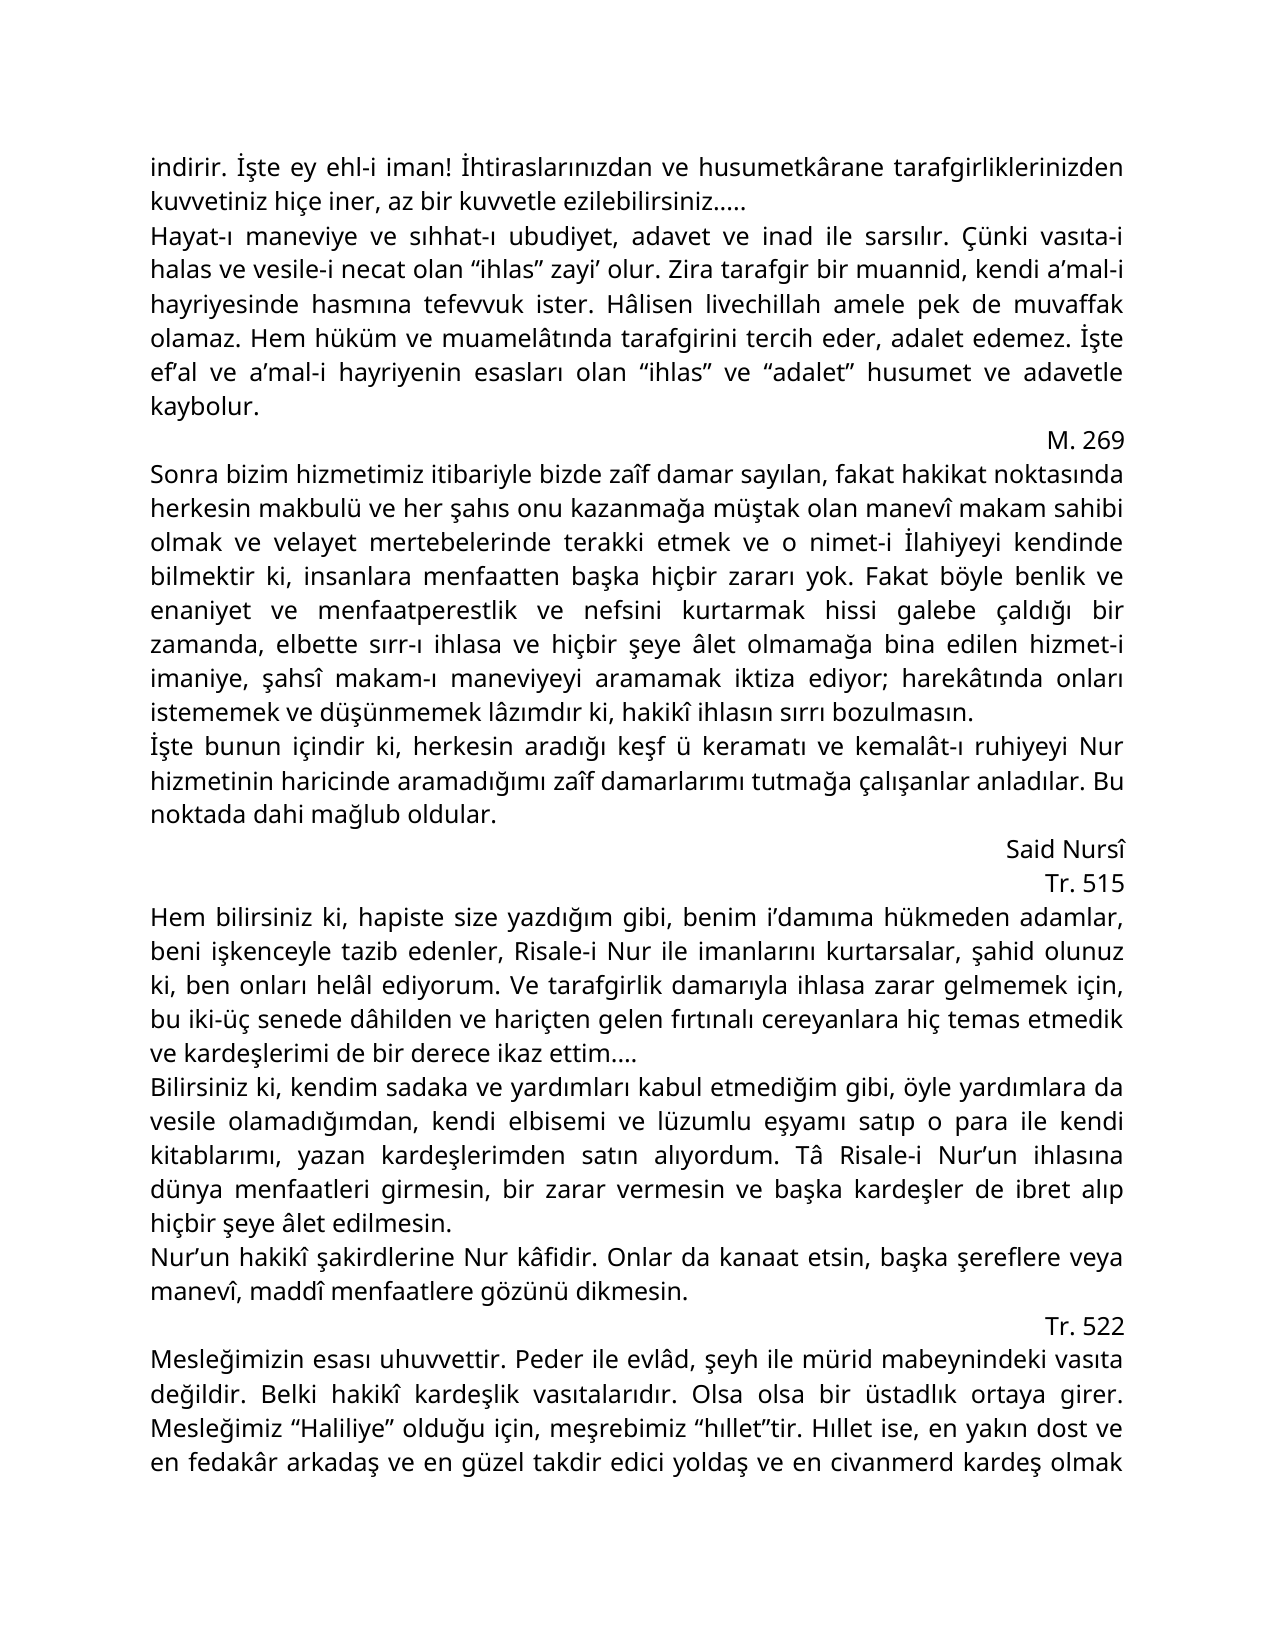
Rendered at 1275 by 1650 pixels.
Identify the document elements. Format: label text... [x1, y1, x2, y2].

text Tr. 515 [150, 865, 1125, 899]
text Bilirsiniz ki, kendim sadaka ve yardımları kabul etmediğim gibi, öyle yardımlara da vesile olamadığımdan, kendi elbisemi ve lüzumlu eşyamı satıp o para ile kendi kitablarımı, yazan kardeşlerimden satın alıyordum. Tâ Risale-i Nur’un ihlasına dünya menfaatleri girmesin, bir zarar vermesin ve başka kardeşler de ibret alıp hiçbir şeye âlet edilmesin. [150, 1070, 1125, 1240]
text Mesleğimizin esası uhuvvettir. Peder ile evlâd, şeyh ile mürid mabeynindeki vasıta değildir. Belki hakikî kardeşlik vasıtalarıdır. Olsa olsa bir üstadlık ortaya girer. Mesleğimiz “Haliliye” olduğu için, meşrebimiz “hıllet”tir. Hıllet ise, en yakın dost ve en fedakâr arkadaş ve en güzel takdir edici yoldaş ve en civanmerd kardeş olmak [150, 1342, 1125, 1478]
text İşte bunun içindir ki, herkesin aradığı keşf ü keramatı ve kemalât-ı ruhiyeyi Nur hizmetinin haricinde aramadığımı zaîf damarlarımı tutmağa çalışanlar anladılar. Bu noktada dahi mağlub oldular. [150, 729, 1125, 831]
text Sonra bizim hizmetimiz itibariyle bizde zaîf damar sayılan, fakat hakikat noktasında herkesin makbulü ve her şahıs onu kazanmağa müştak olan manevî makam sahibi olmak ve velayet mertebelerinde terakki etmek ve o nimet-i İlahiyeyi kendinde bilmektir ki, insanlara menfaatten başka hiçbir zararı yok. Fakat böyle benlik ve enaniyet ve menfaatperestlik ve nefsini kurtarmak hissi galebe çaldığı bir zamanda, elbette sırr-ı ihlasa ve hiçbir şeye âlet olmamağa bina edilen hizmet-i imaniye, şahsî makam-ı maneviyeyi aramamak iktiza ediyor; harekâtında onları istememek ve düşünmemek lâzımdır ki, hakikî ihlasın sırrı bozulmasın. [150, 457, 1125, 729]
text Tr. 522 [150, 1308, 1125, 1342]
text Said Nursî [150, 831, 1125, 865]
text Hayat-ı maneviye ve sıhhat-ı ubudiyet, adavet ve inad ile sarsılır. Çünki vasıta-i halas ve vesile-i necat olan “ihlas” zayi’ olur. Zira tarafgir bir muannid, kendi a’mal-i hayriyesinde hasmına tefevvuk ister. Hâlisen livechillah amele pek de muvaffak olamaz. Hem hüküm ve muamelâtında tarafgirini tercih eder, adalet edemez. İşte ef’al ve a’mal-i hayriyenin esasları olan “ihlas” ve “adalet” husumet ve adavetle kaybolur. [150, 218, 1125, 422]
text Nur’un hakikî şakirdlerine Nur kâfidir. Onlar da kanaat etsin, başka şereflere veya manevî, maddî menfaatlere gözünü dikmesin. [150, 1240, 1125, 1308]
text Ey ehl-i iman! Zillet içinde esaret altına girmemek isterseniz, aklınızı başınıza alınız! İhtilafınızdan istifade eden zalimlere karşı اِنَّمَا الْمُؤْمِنُونَ اِخْوَةٌ kal’a-i kudsiyesi içine giriniz; tahassun ediniz. Yoksa ne hayatınızı muhafaza ve ne de hukukunuzu müdafaa edebilirsiniz. Malûmdur ki; iki kahraman birbiriyle boğuşurken; bir çocuk, ikisini de döğebilir. Bir mizanda iki dağ birbirine karşı müvazenede bulunsa; bir küçük taş, müvazenelerini bozup onlarla oynayabilir; birini yukarı, birini aşağı indirir. İşte ey ehl-i iman! İhtiraslarınızdan ve husumetkârane tarafgirliklerinizden kuvvetiniz hiçe iner, az bir kuvvetle ezilebilirsiniz..... [150, 150, 1125, 218]
text Hem bilirsiniz ki, hapiste size yazdığım gibi, benim i’damıma hükmeden adamlar, beni işkenceyle tazib edenler, Risale-i Nur ile imanlarını kurtarsalar, şahid olunuz ki, ben onları helâl ediyorum. Ve tarafgirlik damarıyla ihlasa zarar gelmemek için, bu iki-üç senede dâhilden ve hariçten gelen fırtınalı cereyanlara hiç temas etmedik ve kardeşlerimi de bir derece ikaz ettim.… [150, 899, 1125, 1070]
text M. 269 [150, 422, 1125, 457]
